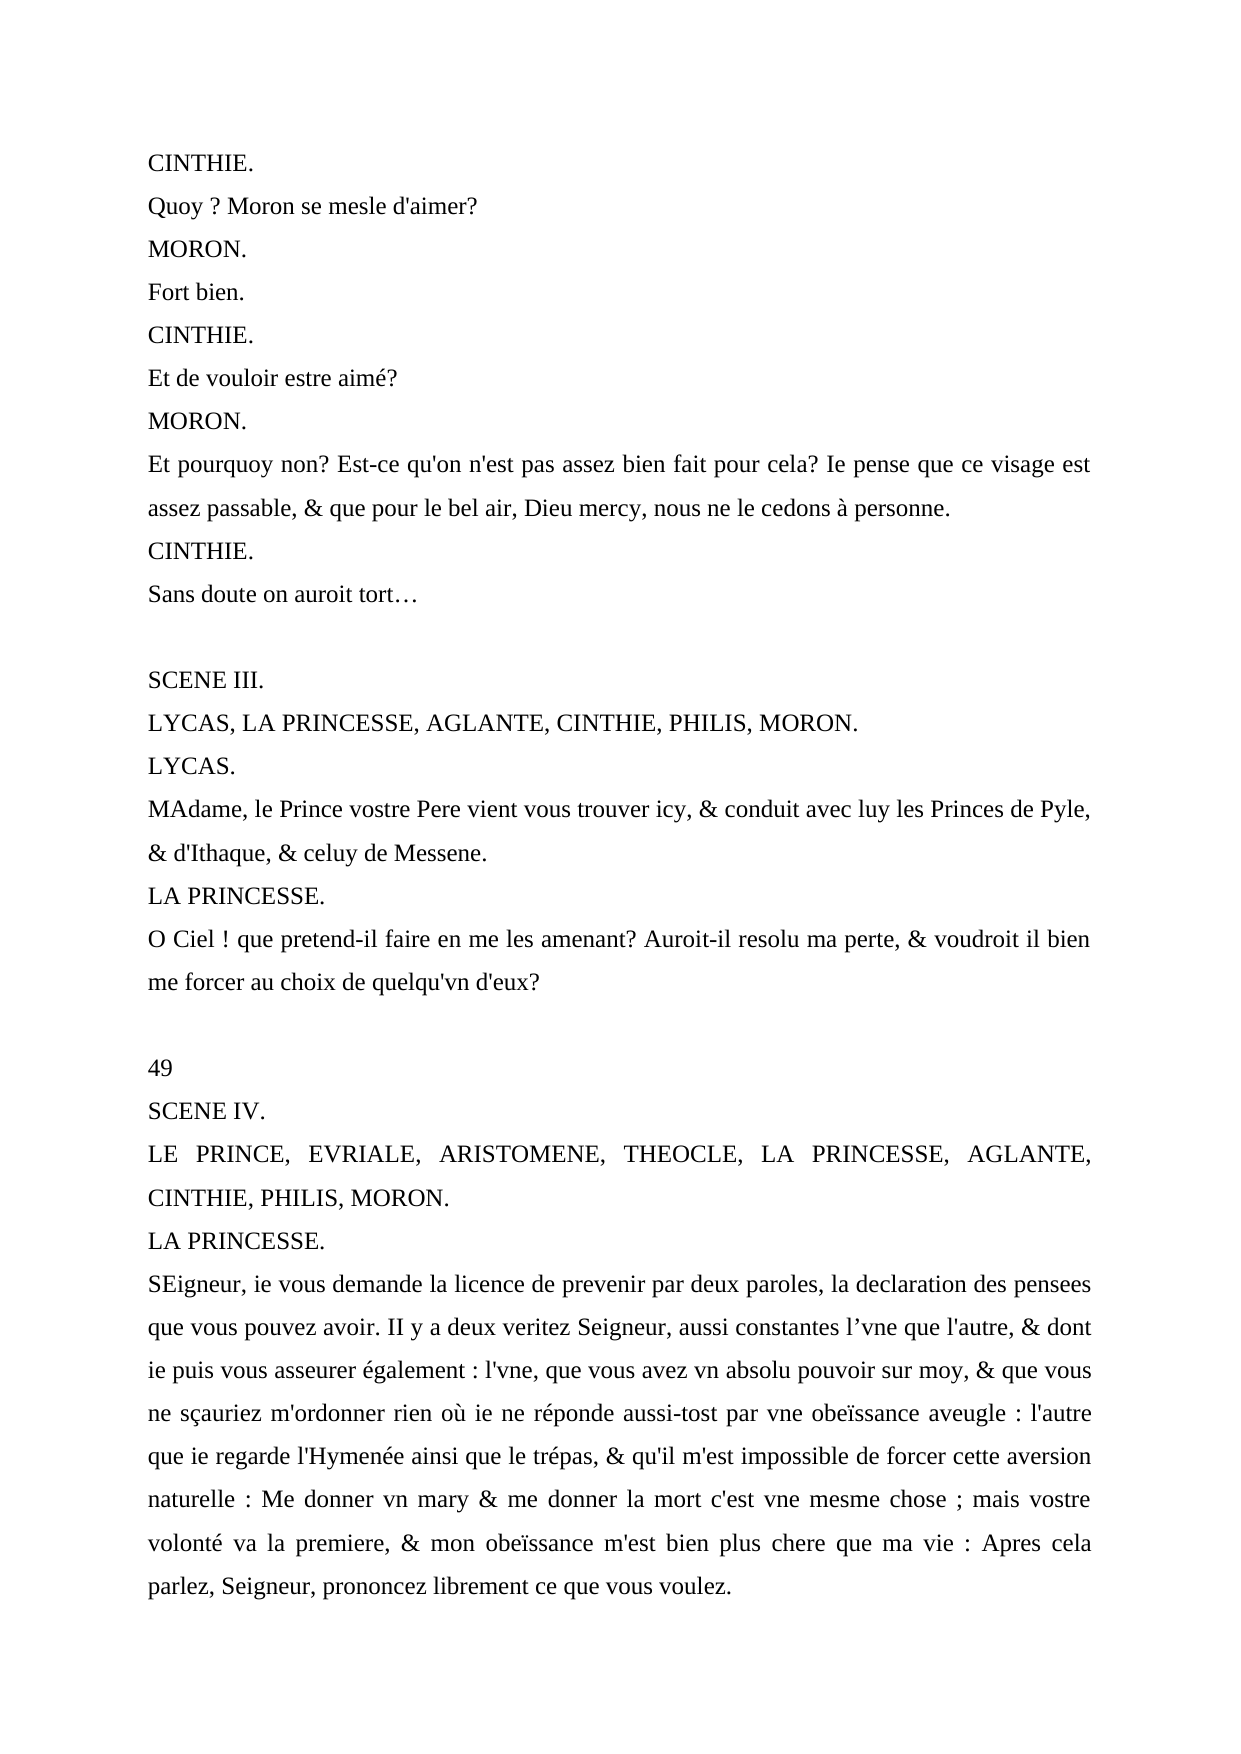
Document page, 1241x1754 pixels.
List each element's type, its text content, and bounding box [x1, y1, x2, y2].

text LE PRINCE, EVRIALE, ARISTOMENE, THEOCLE, LA PRINCESSE, AGLANTE, CINTHIE, PHILIS, MORON. [148, 1139, 1093, 1211]
text SCENE IV. [148, 1096, 1093, 1125]
text Et pourquoy non? Est-ce qu'on n'est pas assez bien fait pour cela? Ie pense que ce visage est assez passable, & que pour le bel air, Dieu mercy, nous ne le cedons à personne. [148, 449, 1093, 521]
text LA PRINCESSE. [148, 1226, 1093, 1254]
text CINTHIE. [148, 320, 1093, 349]
text O Ciel ! que pretend-il faire en me les amenant? Auroit-il resolu ma perte, & voudroit il bien me forcer au choix de quelqu'vn d'eux? [148, 924, 1093, 996]
text SCENE III. [148, 665, 1093, 694]
text 49 [148, 1053, 1093, 1082]
text MORON. [148, 234, 1093, 263]
text LYCAS, LA PRINCESSE, AGLANTE, CINTHIE, PHILIS, MORON. [148, 708, 1093, 737]
text CINTHIE. [148, 148, 1093, 176]
text SEigneur, ie vous demande la licence de prevenir par deux paroles, la declaration des pensees que vous pouvez avoir. II y a deux veritez Seigneur, aussi constantes l’vne que l'autre, & dont ie puis vous asseurer également : l'vne, que vous avez vn absolu pouvoir sur moy, & que vous ne sçauriez m'ordonner rien où ie ne réponde aussi-tost par vne obeïssance aveugle : l'autre que ie regarde l'Hymenée ainsi que le trépas, & qu'il m'est impossible de forcer cette aversion naturelle : Me donner vn mary & me donner la mort c'est vne mesme chose ; mais vostre volonté va la premiere, & mon obeïssance m'est bien plus chere que ma vie : Apres cela parlez, Seigneur, prononcez librement ce que vous voulez. [148, 1269, 1093, 1599]
text Et de vouloir estre aimé? [148, 363, 1093, 392]
text CINTHIE. [148, 536, 1093, 564]
text MORON. [148, 406, 1093, 435]
text LYCAS. [148, 751, 1093, 780]
text LA PRINCESSE. [148, 881, 1093, 909]
text Fort bien. [148, 277, 1093, 306]
text Quoy ? Moron se mesle d'aimer? [148, 191, 1093, 219]
text Sans doute on auroit tort… [148, 579, 1093, 608]
text MAdame, le Prince vostre Pere vient vous trouver icy, & conduit avec luy les Princes de Pyle, & d'Ithaque, & celuy de Messene. [148, 794, 1093, 866]
